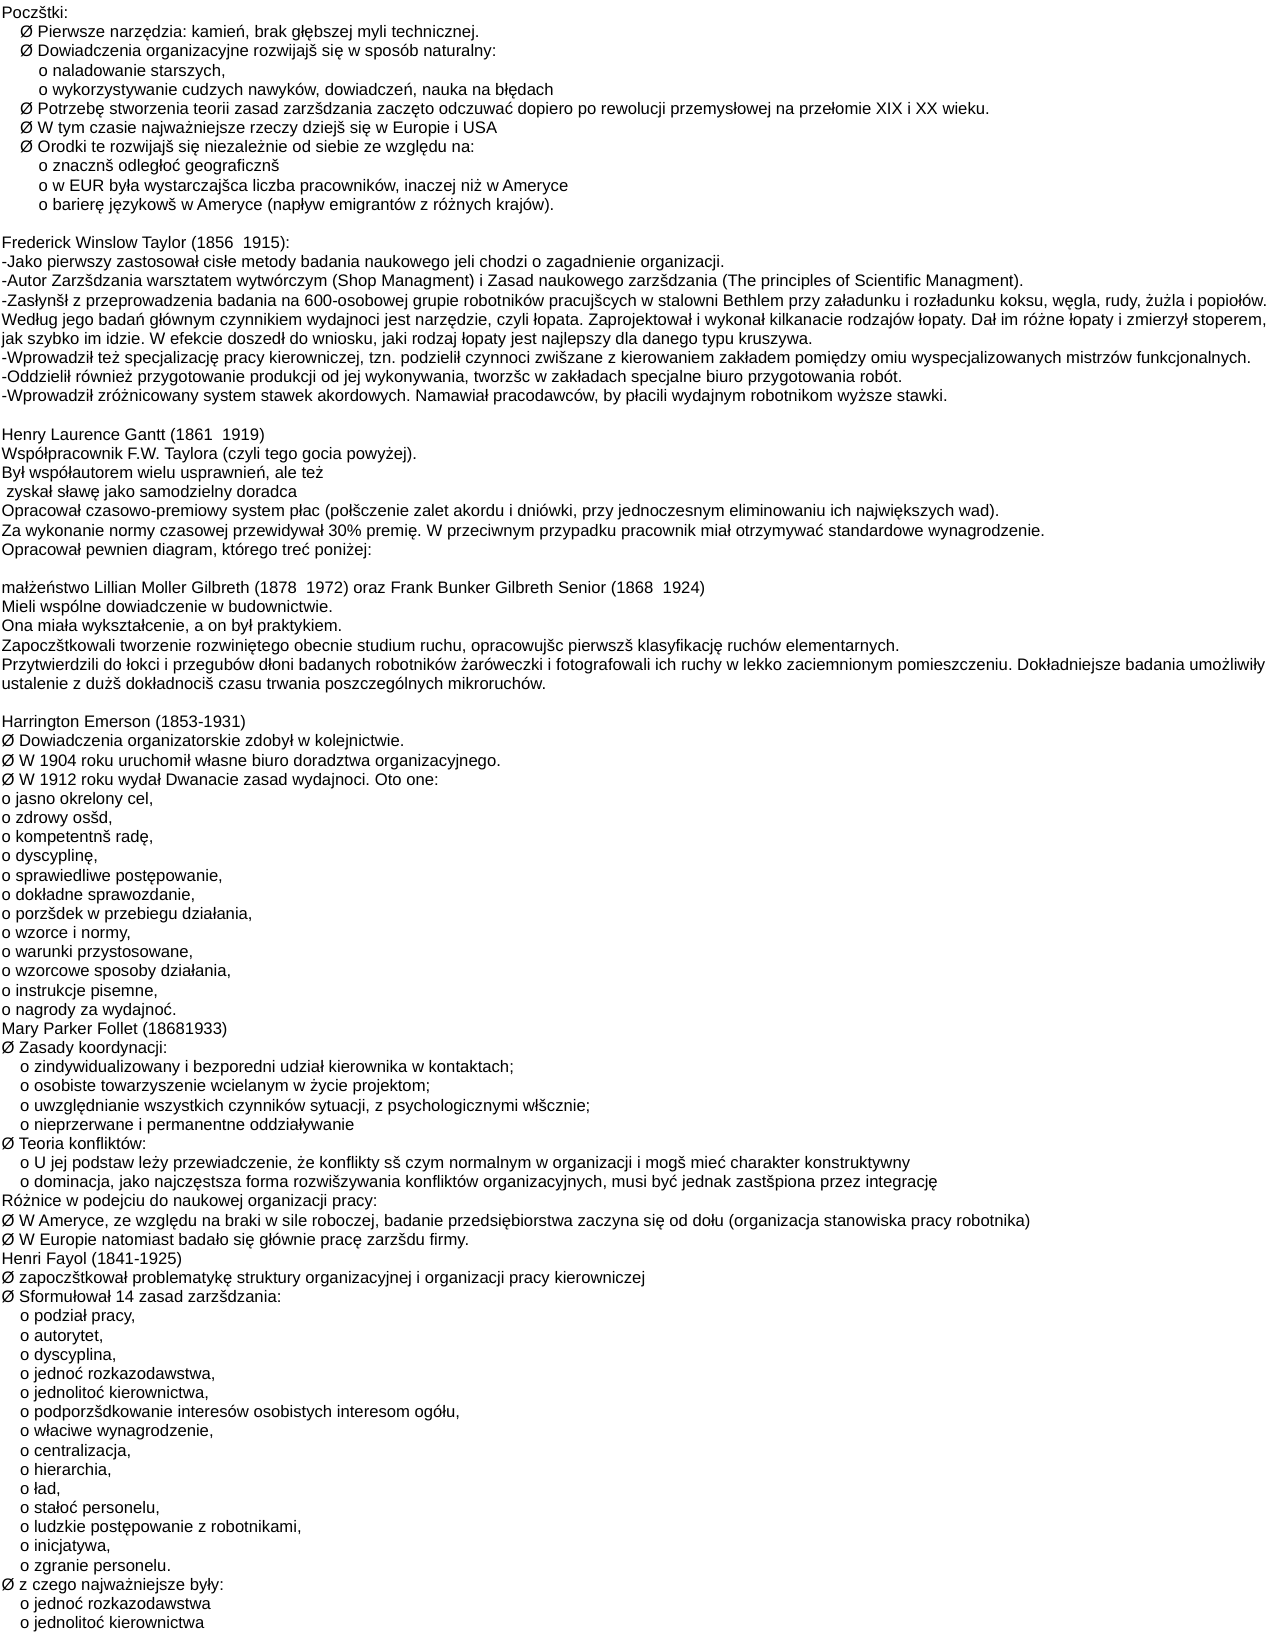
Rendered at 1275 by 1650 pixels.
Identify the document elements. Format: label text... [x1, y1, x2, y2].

text o ład, [1, 1479, 1270, 1498]
text Ø W Ameryce, ze względu na braki w sile roboczej, badanie przedsiębiorstwa zaczyna się od dołu (organizacja stanowiska pracy robotnika) [1, 1210, 1270, 1229]
text o U jej podstaw leży przewiadczenie, że konflikty sš czym normalnym w organizacji i mogš mieć charakter konstruktywny [1, 1153, 1270, 1172]
text -Jako pierwszy zastosował cisłe metody badania naukowego jeli chodzi o zagadnienie organizacji. [1, 252, 1270, 271]
text -Zasłynšł z przeprowadzenia badania na 600-osobowej grupie robotników pracujšcych w stalowni Bethlem przy załadunku i rozładunku koksu, węgla, rudy, żużla i popiołów. Według jego badań głównym czynnikiem wydajnoci jest narzędzie, czyli łopata. Zaprojektował i wykonał kilkanacie rodzajów łopaty. Dał im różne łopaty i zmierzył stoperem, jak szybko im idzie. W efekcie doszedł do wniosku, jaki rodzaj łopaty jest najlepszy dla danego typu kruszywa. [1, 290, 1270, 348]
text o jednolitoć kierownictwa, [1, 1383, 1270, 1402]
text Opracował czasowo-premiowy system płac (połšczenie zalet akordu i dniówki, przy jednoczesnym eliminowaniu ich największych wad). [1, 501, 1270, 520]
text małżeństwo Lillian Moller Gilbreth (1878  1972) oraz Frank Bunker Gilbreth Senior (1868  1924) [1, 578, 1270, 597]
text o podporzšdkowanie interesów osobistych interesom ogółu, [1, 1402, 1270, 1421]
text Ø Sformułował 14 zasad zarzšdzania: [1, 1287, 1270, 1306]
text o jasno okrelony cel, [1, 789, 1270, 808]
text o dokładne sprawozdanie, [1, 884, 1270, 904]
text Przytwierdzili do łokci i przegubów dłoni badanych robotników żaróweczki i fotografowali ich ruchy w lekko zaciemnionym pomieszczeniu. Dokładniejsze badania umożliwiły ustalenie z dużš dokładnociš czasu trwania poszczególnych mikroruchów. [1, 654, 1270, 693]
text -Wprowadził też specjalizację pracy kierowniczej, tzn. podzielił czynnoci zwišzane z kierowaniem zakładem pomiędzy omiu wyspecjalizowanych mistrzów funkcjonalnych. [1, 348, 1270, 367]
text o znacznš odległoć geograficznš [1, 156, 1270, 175]
text Mary Parker Follet (18681933) [1, 1019, 1270, 1038]
text o dominacja, jako najczęstsza forma rozwišzywania konfliktów organizacyjnych, musi być jednak zastšpiona przez integrację [1, 1172, 1270, 1191]
text Ø zapoczštkował problematykę struktury organizacyjnej i organizacji pracy kierowniczej [1, 1268, 1270, 1287]
text Ø Teoria konfliktów: [1, 1134, 1270, 1153]
text o zgranie personelu. [1, 1555, 1270, 1574]
text o ludzkie postępowanie z robotnikami, [1, 1517, 1270, 1536]
text Za wykonanie normy czasowej przewidywał 30% premię. W przeciwnym przypadku pracownik miał otrzymywać standardowe wynagrodzenie. [1, 520, 1270, 539]
text Ø Pierwsze narzędzia: kamień, brak głębszej myli technicznej. [1, 22, 1270, 41]
text Ø Dowiadczenia organizacyjne rozwijajš się w sposób naturalny: [1, 41, 1270, 60]
text Różnice w podejciu do naukowej organizacji pracy: [1, 1191, 1270, 1210]
text o nagrody za wydajnoć. [1, 999, 1270, 1019]
text o nieprzerwane i permanentne oddziaływanie [1, 1114, 1270, 1134]
text Henri Fayol (1841-1925) [1, 1249, 1270, 1268]
text o jednolitoć kierownictwa [1, 1613, 1270, 1632]
text Mieli wspólne dowiadczenie w budownictwie. [1, 597, 1270, 616]
text o inicjatywa, [1, 1536, 1270, 1555]
text o stałoć personelu, [1, 1498, 1270, 1517]
text Ø Dowiadczenia organizatorskie zdobył w kolejnictwie. [1, 731, 1270, 750]
text Ø z czego najważniejsze były: [1, 1574, 1270, 1594]
text Był współautorem wielu usprawnień, ale też [1, 463, 1270, 482]
text o porzšdek w przebiegu działania, [1, 904, 1270, 923]
text -Oddzielił również przygotowanie produkcji od jej wykonywania, tworzšc w zakładach specjalne biuro przygotowania robót. [1, 367, 1270, 386]
text Ø Zasady koordynacji: [1, 1038, 1270, 1057]
text o jednoć rozkazodawstwa, [1, 1364, 1270, 1383]
text o wykorzystywanie cudzych nawyków, dowiadczeń, nauka na błędach [1, 79, 1270, 99]
text o właciwe wynagrodzenie, [1, 1421, 1270, 1440]
text o kompetentnš radę, [1, 827, 1270, 846]
text Ø W 1912 roku wydał Dwanacie zasad wydajnoci. Oto one: [1, 769, 1270, 789]
text o jednoć rozkazodawstwa [1, 1594, 1270, 1613]
text o wzorce i normy, [1, 923, 1270, 942]
text o podział pracy, [1, 1306, 1270, 1325]
text Ø Orodki te rozwijajš się niezależnie od siebie ze względu na: [1, 137, 1270, 156]
text o barierę językowš w Ameryce (napływ emigrantów z różnych krajów). [1, 194, 1270, 214]
text o zindywidualizowany i bezporedni udział kierownika w kontaktach; [1, 1057, 1270, 1076]
text Ona miała wykształcenie, a on był praktykiem. [1, 616, 1270, 635]
text o autorytet, [1, 1325, 1270, 1344]
text Współpracownik F.W. Taylora (czyli tego gocia powyżej). [1, 444, 1270, 463]
text Ø W tym czasie najważniejsze rzeczy dziejš się w Europie i USA [1, 118, 1270, 137]
text -Wprowadził zróżnicowany system stawek akordowych. Namawiał pracodawców, by płacili wydajnym robotnikom wyższe stawki. [1, 386, 1270, 405]
text o osobiste towarzyszenie wcielanym w życie projektom; [1, 1076, 1270, 1095]
text o sprawiedliwe postępowanie, [1, 865, 1270, 884]
text o wzorcowe sposoby działania, [1, 961, 1270, 980]
text o zdrowy osšd, [1, 808, 1270, 827]
text o centralizacja, [1, 1440, 1270, 1459]
text Poczštki: [1, 3, 1270, 22]
text o hierarchia, [1, 1459, 1270, 1479]
text zyskał sławę jako samodzielny doradca [1, 482, 1270, 501]
text o warunki przystosowane, [1, 942, 1270, 961]
text Henry Laurence Gantt (1861  1919) [1, 424, 1270, 444]
text Opracował pewnien diagram, którego treć poniżej: [1, 539, 1270, 559]
text Zapoczštkowali tworzenie rozwiniętego obecnie studium ruchu, opracowujšc pierwszš klasyfikację ruchów elementarnych. [1, 635, 1270, 654]
text Ø W Europie natomiast badało się głównie pracę zarzšdu firmy. [1, 1229, 1270, 1249]
text o naladowanie starszych, [1, 60, 1270, 79]
text Harrington Emerson (1853-1931) [1, 712, 1270, 731]
text o dyscyplinę, [1, 846, 1270, 865]
text Ø Potrzebę stworzenia teorii zasad zarzšdzania zaczęto odczuwać dopiero po rewolucji przemysłowej na przełomie XIX i XX wieku. [1, 99, 1270, 118]
text Ø W 1904 roku uruchomił własne biuro doradztwa organizacyjnego. [1, 750, 1270, 769]
text Frederick Winslow Taylor (1856  1915): [1, 233, 1270, 252]
text o uwzględnianie wszystkich czynników sytuacji, z psychologicznymi włšcznie; [1, 1095, 1270, 1114]
text -Autor Zarzšdzania warsztatem wytwórczym (Shop Managment) i Zasad naukowego zarzšdzania (The principles of Scientific Managment). [1, 271, 1270, 290]
text o dyscyplina, [1, 1344, 1270, 1364]
text o instrukcje pisemne, [1, 980, 1270, 999]
text o w EUR była wystarczajšca liczba pracowników, inaczej niż w Ameryce [1, 175, 1270, 194]
